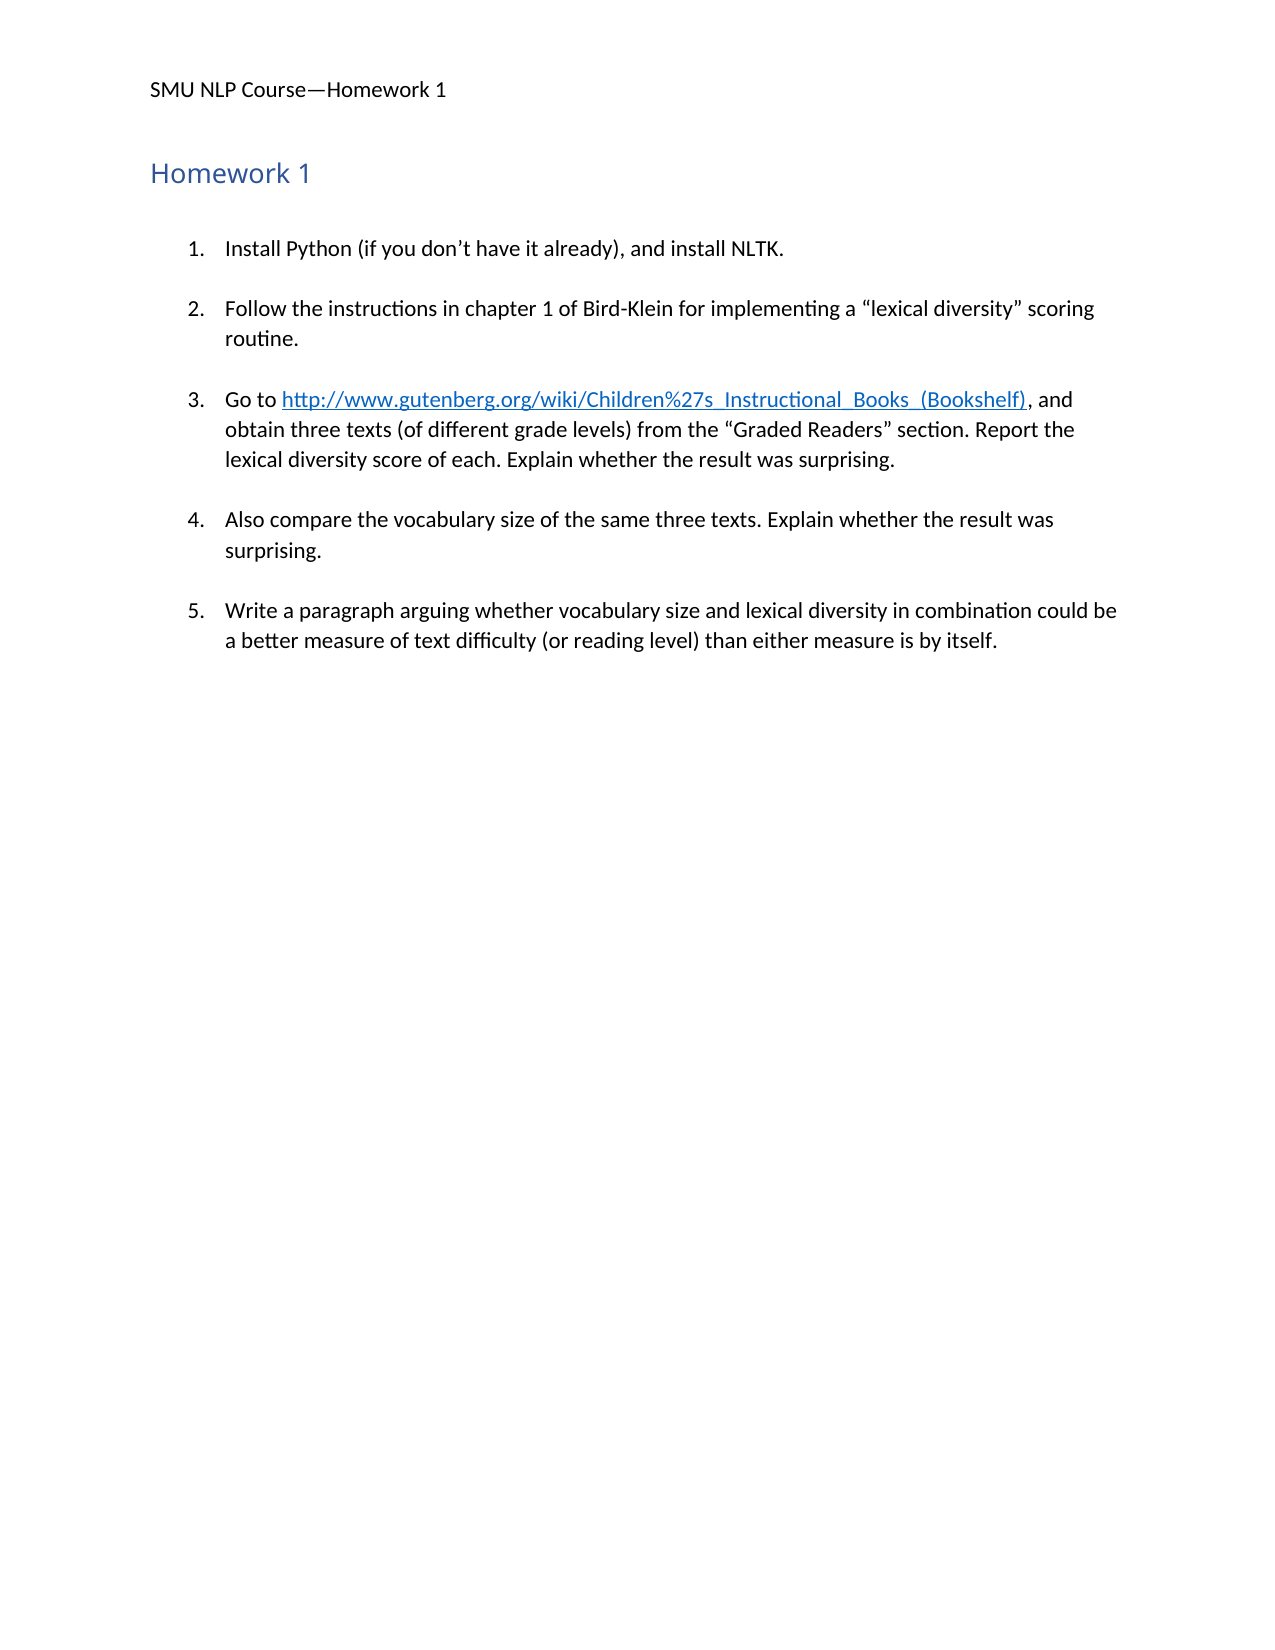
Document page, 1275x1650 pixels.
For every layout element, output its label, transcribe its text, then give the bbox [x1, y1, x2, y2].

subtitle Homework 1 [150, 154, 1125, 231]
list Go to http://www.gutenberg.org/wiki/Children%27s_Instructional_Books_(Bookshelf), and obtain three texts (of different grade levels) from the “Graded Readers” section. Report the lexical diversity score of each. Explain whether the result was surprising. [187, 385, 1125, 503]
list Write a paragraph arguing whether vocabulary size and lexical diversity in combination could be a better measure of text difficulty (or reading level) than either measure is by itself. [187, 596, 1125, 654]
list Follow the instructions in chapter 1 of Bird-Klein for implementing a “lexical diversity” scoring routine. [187, 294, 1125, 383]
list Install Python (if you don’t have it already), and install NLTK. [187, 234, 1125, 292]
list Also compare the vocabulary size of the same three texts. Explain whether the result was surprising. [187, 506, 1125, 594]
